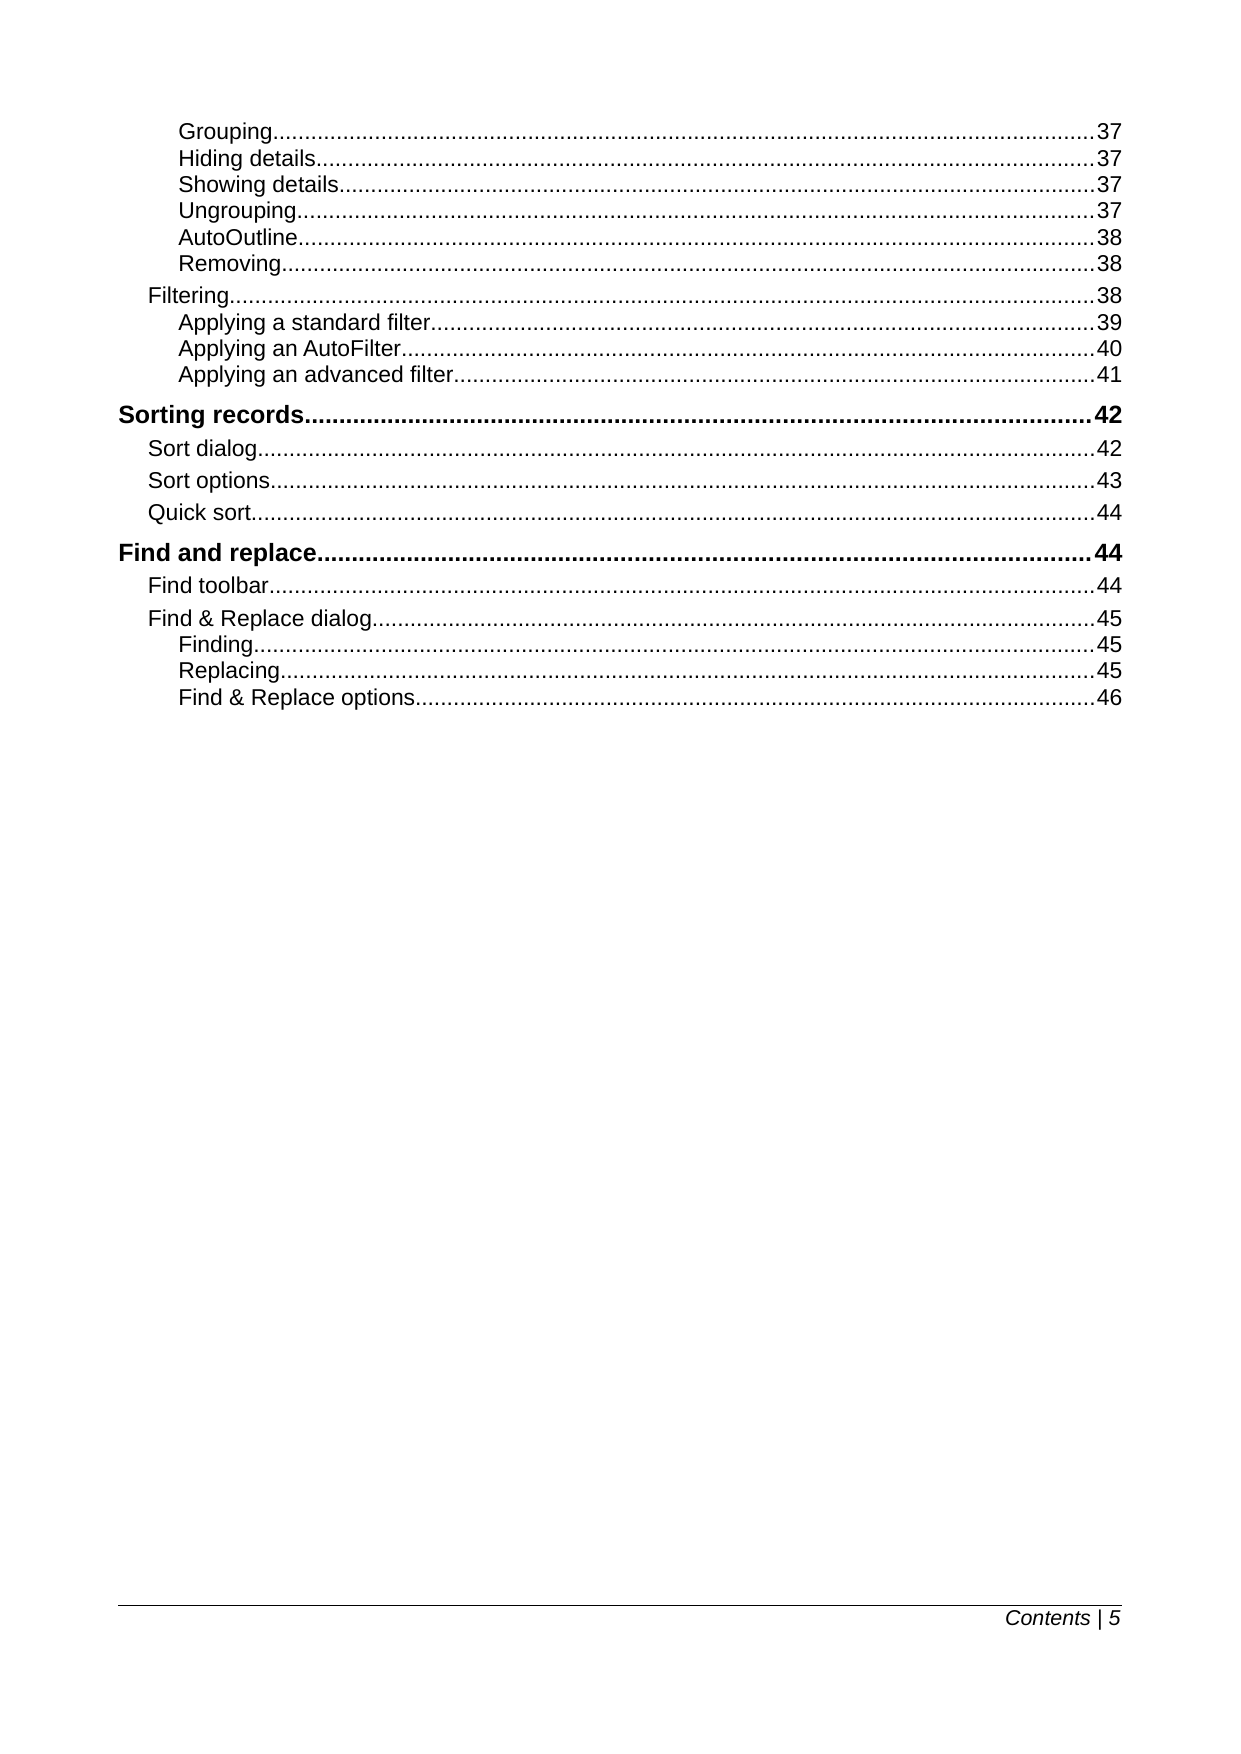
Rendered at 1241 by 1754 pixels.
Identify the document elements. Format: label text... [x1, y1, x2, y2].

text Find toolbar 44 [148, 572, 1122, 599]
text Sorting records 42 [118, 400, 1122, 428]
text Find and replace 44 [118, 538, 1122, 566]
text Replacing 45 [178, 657, 1122, 684]
text Applying an advanced filter 41 [178, 361, 1122, 388]
text Removing 38 [178, 250, 1122, 276]
text Grouping 37 [178, 118, 1122, 144]
text Quick sort 44 [148, 499, 1122, 526]
text Find & Replace dialog 45 [148, 605, 1122, 631]
text AutoOutline 38 [178, 223, 1122, 250]
text Ungrouping 37 [178, 197, 1122, 223]
text Applying an AutoFilter 40 [178, 335, 1122, 361]
text Hiding details 37 [178, 144, 1122, 171]
text Find & Replace options 46 [178, 684, 1122, 710]
text Sort options 43 [148, 467, 1122, 493]
text Finding 45 [178, 631, 1122, 657]
text Applying a standard filter 39 [178, 309, 1122, 335]
text Sort dialog 42 [148, 434, 1122, 461]
text Showing details 37 [178, 171, 1122, 197]
text Filtering 38 [148, 282, 1122, 309]
